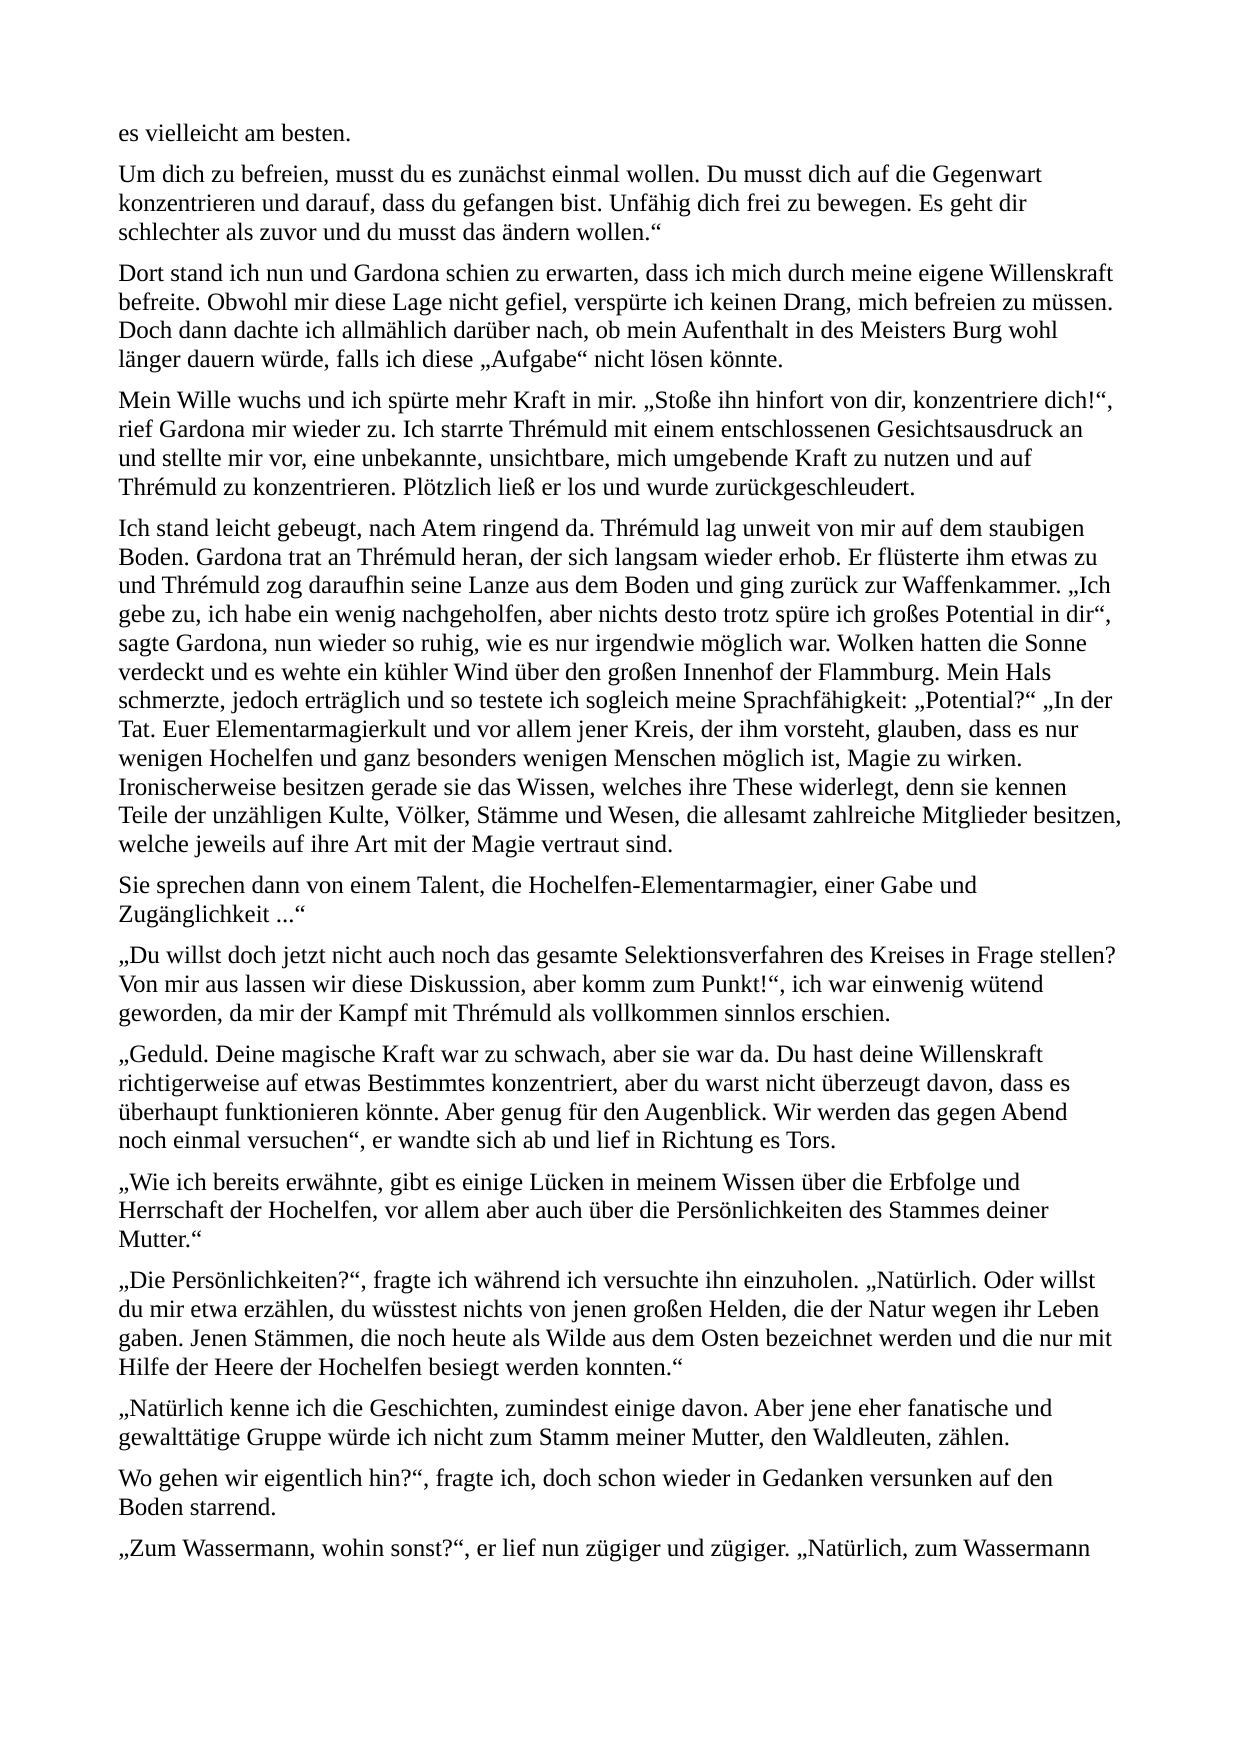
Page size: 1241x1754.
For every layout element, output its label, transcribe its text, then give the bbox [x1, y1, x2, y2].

text „Wie ich bereits erwähnte, gibt es einige Lücken in meinem Wissen über die Erbfolge und Herrschaft der Hochelfen, vor allem aber auch über die Persönlichkeiten des Stammes deiner Mutter.“ [118, 1167, 1122, 1253]
text „Natürlich kenne ich die Geschichten, zumindest einige davon. Aber jene eher fanatische und gewalttätige Gruppe würde ich nicht zum Stamm meiner Mutter, den Waldleuten, zählen. [118, 1393, 1122, 1451]
text „Die Persönlichkeiten?“, fragte ich während ich versuchte ihn einzuholen. „Natürlich. Oder willst du mir etwa erzählen, du wüsstest nichts von jenen großen Helden, die der Natur wegen ihr Leben gaben. Jenen Stämmen, die noch heute als Wilde aus dem Osten bezeichnet werden und die nur mit Hilfe der Heere der Hochelfen besiegt werden konnten.“ [118, 1266, 1122, 1381]
text „Du willst doch jetzt nicht auch noch das gesamte Selektionsverfahren des Kreises in Frage stellen? Von mir aus lassen wir diese Diskussion, aber komm zum Punkt!“, ich war einwenig wütend geworden, da mir der Kampf mit Thrémuld als vollkommen sinnlos erschien. [118, 941, 1122, 1027]
text Sie sprechen dann von einem Talent, die Hochelfen-Elementarmagier, einer Gabe und Zugänglichkeit ...“ [118, 871, 1122, 928]
text es vielleicht am besten. [118, 118, 1122, 147]
text Wo gehen wir eigentlich hin?“, fragte ich, doch schon wieder in Gedanken versunken auf den Boden starrend. [118, 1463, 1122, 1521]
text Mein Wille wuchs und ich spürte mehr Kraft in mir. „Stoße ihn hinfort von dir, konzentriere dich!“, rief Gardona mir wieder zu. Ich starrte Thrémuld mit einem entschlossenen Gesichtsausdruck an und stellte mir vor, eine unbekannte, unsichtbare, mich umgebende Kraft zu nutzen und auf Thrémuld zu konzentrieren. Plötzlich ließ er los und wurde zurückgeschleudert. [118, 386, 1122, 501]
text „Geduld. Deine magische Kraft war zu schwach, aber sie war da. Du hast deine Willenskraft richtigerweise auf etwas Bestimmtes konzentriert, aber du warst nicht überzeugt davon, dass es überhaupt funktionieren könnte. Aber genug für den Augenblick. Wir werden das gegen Abend noch einmal versuchen“, er wandte sich ab und lief in Richtung es Tors. [118, 1039, 1122, 1154]
text Um dich zu befreien, musst du es zunächst einmal wollen. Du musst dich auf die Gegenwart konzentrieren und darauf, dass du gefangen bist. Unfähig dich frei zu bewegen. Es geht dir schlechter als zuvor und du musst das ändern wollen.“ [118, 159, 1122, 246]
text Dort stand ich nun und Gardona schien zu erwarten, dass ich mich durch meine eigene Willenskraft befreite. Obwohl mir diese Lage nicht gefiel, verspürte ich keinen Drang, mich befreien zu müssen. Doch dann dachte ich allmählich darüber nach, ob mein Aufenthalt in des Meisters Burg wohl länger dauern würde, falls ich diese „Aufgabe“ nicht lösen könnte. [118, 258, 1122, 373]
text „Zum Wassermann, wohin sonst?“, er lief nun zügiger und zügiger. „Natürlich, zum Wassermann [118, 1533, 1122, 1562]
text Ich stand leicht gebeugt, nach Atem ringend da. Thrémuld lag unweit von mir auf dem staubigen Boden. Gardona trat an Thrémuld heran, der sich langsam wieder erhob. Er flüsterte ihm etwas zu und Thrémuld zog daraufhin seine Lanze aus dem Boden und ging zurück zur Waffenkammer. „Ich gebe zu, ich habe ein wenig nachgeholfen, aber nichts desto trotz spüre ich großes Potential in dir“, sagte Gardona, nun wieder so ruhig, wie es nur irgendwie möglich war. Wolken hatten die Sonne verdeckt und es wehte ein kühler Wind über den großen Innenhof der Flammburg. Mein Hals schmerzte, jedoch erträglich und so testete ich sogleich meine Sprachfähigkeit: „Potential?“ „In der Tat. Euer Elementarmagierkult und vor allem jener Kreis, der ihm vorsteht, glauben, dass es nur wenigen Hochelfen und ganz besonders wenigen Menschen möglich ist, Magie zu wirken. Ironischerweise besitzen gerade sie das Wissen, welches ihre These widerlegt, denn sie kennen Teile der unzähligen Kulte, Völker, Stämme und Wesen, die allesamt zahlreiche Mitglieder besitzen, welche jeweils auf ihre Art mit der Magie vertraut sind. [118, 513, 1122, 858]
